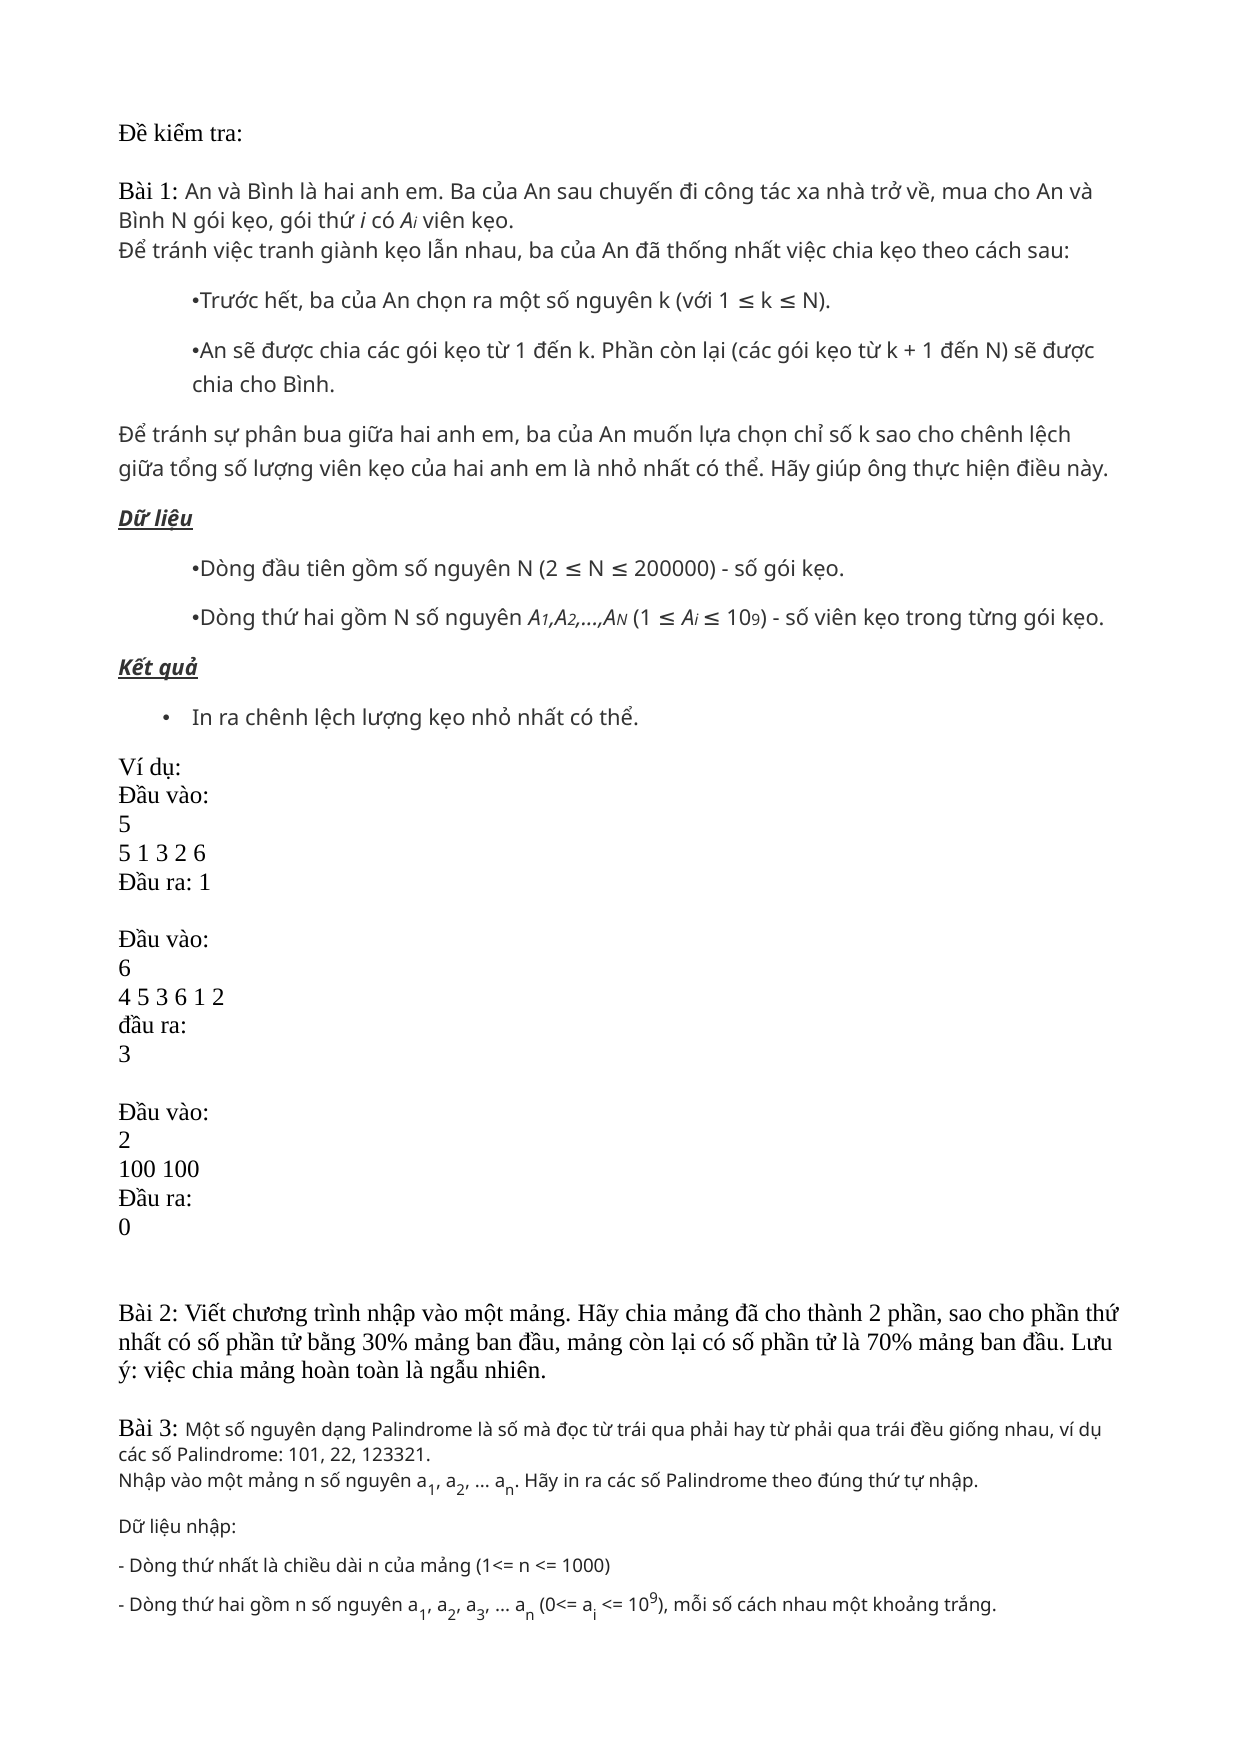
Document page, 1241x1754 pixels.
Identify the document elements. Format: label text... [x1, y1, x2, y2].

text 5 [118, 809, 1122, 838]
text - Dòng thứ hai gồm n số nguyên a1, a2, a3, ... an (0<= ai <= 109), mỗi số cách nhau một khoảng trắng. [118, 1587, 1122, 1624]
text 0 [118, 1212, 1122, 1240]
text Kết quả [118, 652, 1122, 682]
text Để tránh việc tranh giành kẹo lẫn nhau, ba của An đã thống nhất việc chia kẹo theo cách sau: [118, 235, 1122, 265]
list Trước hết, ba của An chọn ra một số nguyên k (với 1 ≤ k ≤ N). [118, 285, 1122, 315]
text đầu ra: [118, 1010, 1122, 1039]
text Đầu vào: [118, 780, 1122, 809]
text Để tránh sự phân bua giữa hai anh em, ba của An muốn lựa chọn chỉ số k sao cho chênh lệch giữa tổng số lượng viên kẹo của hai anh em là nhỏ nhất có thể. Hãy giúp ông thực hiện điều này. [118, 419, 1122, 483]
text 6 [118, 953, 1122, 982]
text Đầu ra: 1 [118, 867, 1122, 895]
text 2 [118, 1125, 1122, 1154]
text Bài 1: An và Bình là hai anh em. Ba của An sau chuyến đi công tác xa nhà trở về, mua cho An và Bình N gói kẹo, gói thứ i có Ai viên kẹo. [118, 176, 1122, 235]
text Dữ liệu nhập: [118, 1509, 1122, 1539]
text 3 [118, 1039, 1122, 1068]
text Đầu vào: [118, 1097, 1122, 1125]
text Nhập vào một mảng n số nguyên a1, a2, ... an. Hãy in ra các số Palindrome theo đúng thứ tự nhập. [118, 1467, 1122, 1500]
text 100 100 [118, 1154, 1122, 1183]
text 5 1 3 2 6 [118, 838, 1122, 867]
text Đầu vào: [118, 924, 1122, 953]
text 4 5 3 6 1 2 [118, 982, 1122, 1010]
text Ví dụ: [118, 752, 1122, 780]
text Dữ liệu [118, 503, 1122, 532]
text - Dòng thứ nhất là chiều dài n của mảng (1<= n <= 1000) [118, 1548, 1122, 1578]
text Bài 2: Viết chương trình nhập vào một mảng. Hãy chia mảng đã cho thành 2 phần, sao cho phần thứ nhất có số phần tử bằng 30% mảng ban đầu, mảng còn lại có số phần tử là 70% mảng ban đầu. Lưu ý: việc chia mảng hoàn toàn là ngẫu nhiên. [118, 1298, 1122, 1384]
list Dòng thứ hai gồm N số nguyên A1,A2,...,AN (1 ≤ Ai ≤ 109) - số viên kẹo trong từng gói kẹo. [118, 602, 1122, 632]
text Đầu ra: [118, 1183, 1122, 1212]
list An sẽ được chia các gói kẹo từ 1 đến k. Phần còn lại (các gói kẹo từ k + 1 đến N) sẽ được chia cho Bình. [118, 335, 1122, 399]
list In ra chênh lệch lượng kẹo nhỏ nhất có thể. [162, 702, 1122, 732]
text Bài 3: Một số nguyên dạng Palindrome là số mà đọc từ trái qua phải hay từ phải qua trái đều giống nhau, ví dụ các số Palindrome: 101, 22, 123321. [118, 1413, 1122, 1467]
text Đề kiểm tra: [118, 118, 1122, 147]
list Dòng đầu tiên gồm số nguyên N (2 ≤ N ≤ 200000) - số gói kẹo. [118, 552, 1122, 582]
